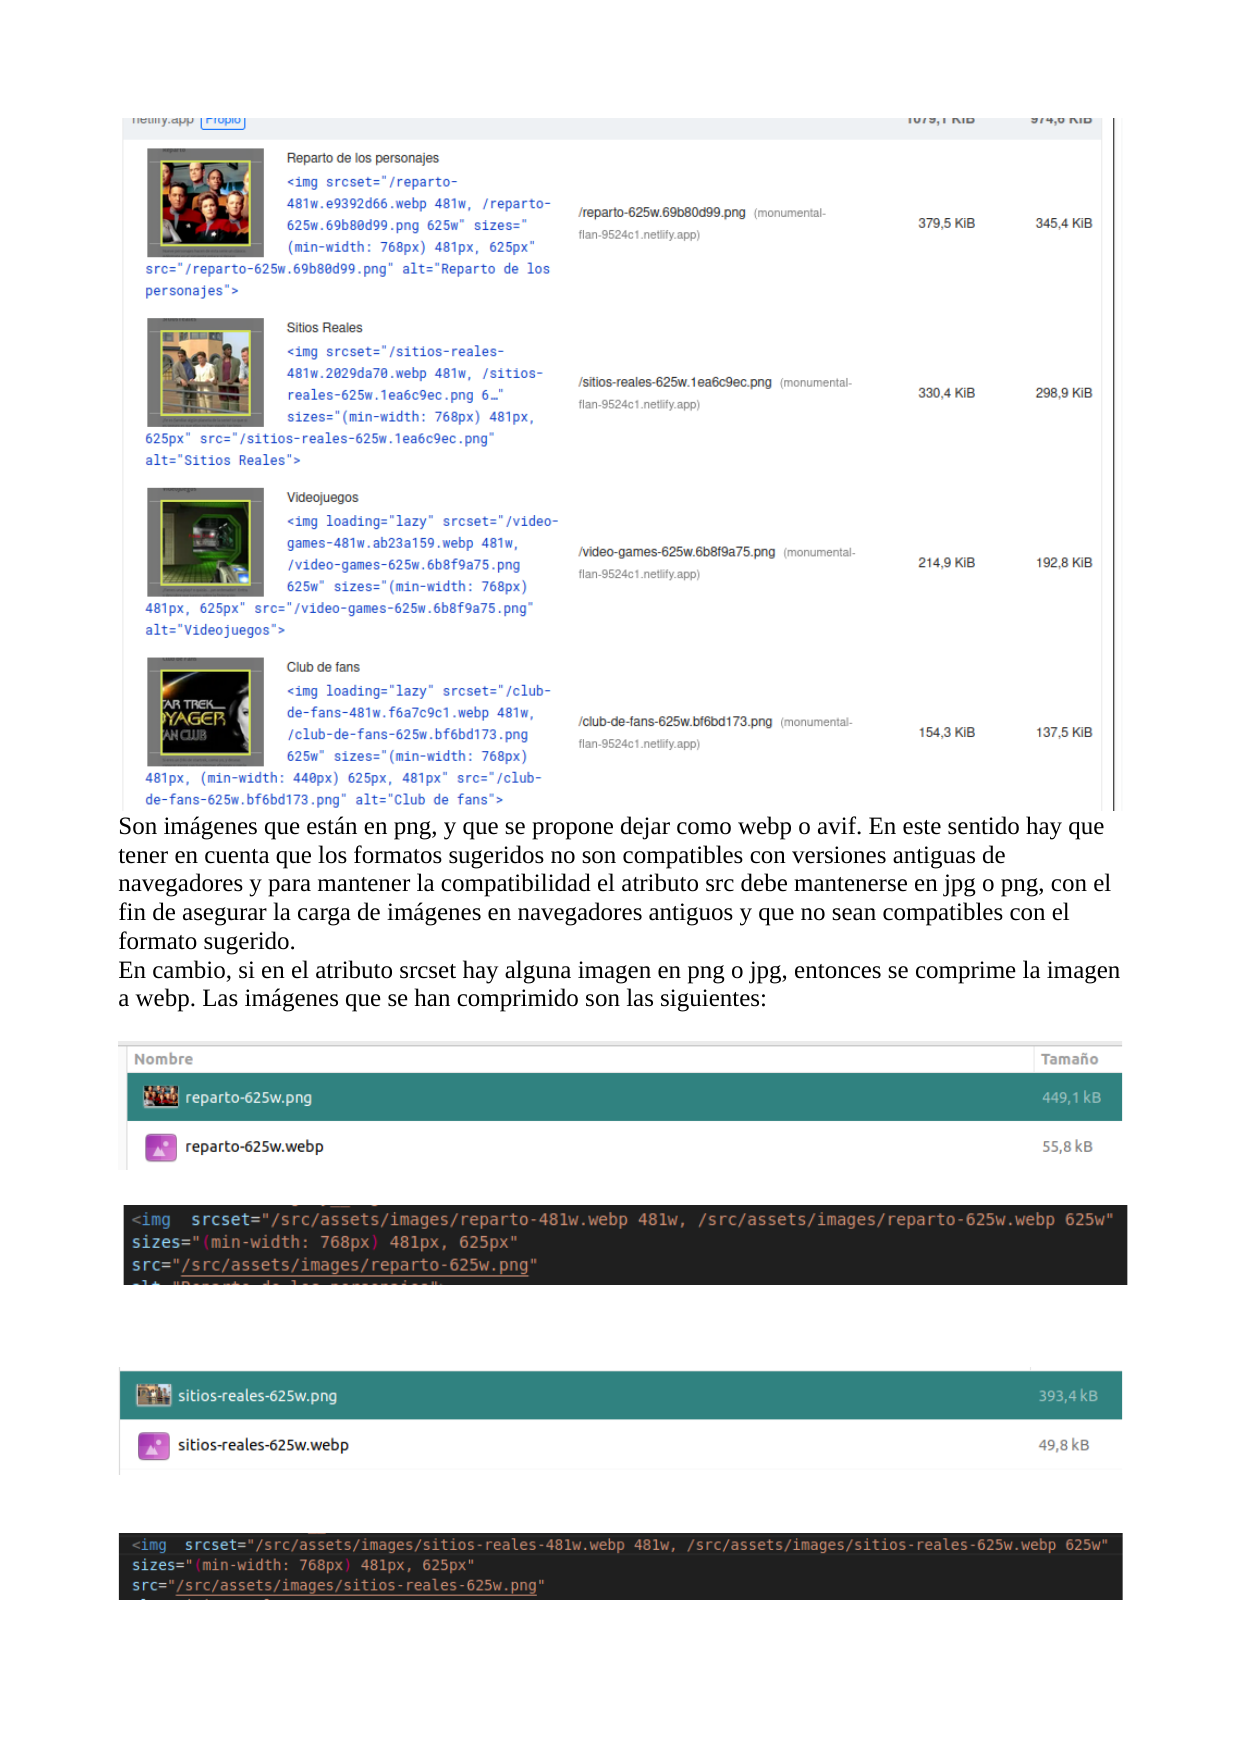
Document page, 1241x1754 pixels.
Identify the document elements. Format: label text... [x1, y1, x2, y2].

picture [118, 1367, 1123, 1475]
picture [118, 118, 1123, 811]
picture [123, 1205, 1128, 1285]
picture [118, 1533, 1123, 1600]
text Son imágenes que están en png, y que se propone dejar como webp o avif. En este sentido hay que tener en cuenta que los formatos sugeridos no son compatibles con versiones antiguas de navegadores y para mantener la compatibilidad el atributo src debe mantenerse en jpg o png, con el fin de asegurar la carga de imágenes en navegadores antiguos y que no sean compatibles con el formato sugerido. [118, 811, 1122, 955]
text En cambio, si en el atributo srcset hay alguna imagen en png o jpg, entonces se comprime la imagen a webp. Las imágenes que se han comprimido son las siguientes: [118, 955, 1122, 1012]
picture [118, 1041, 1123, 1170]
